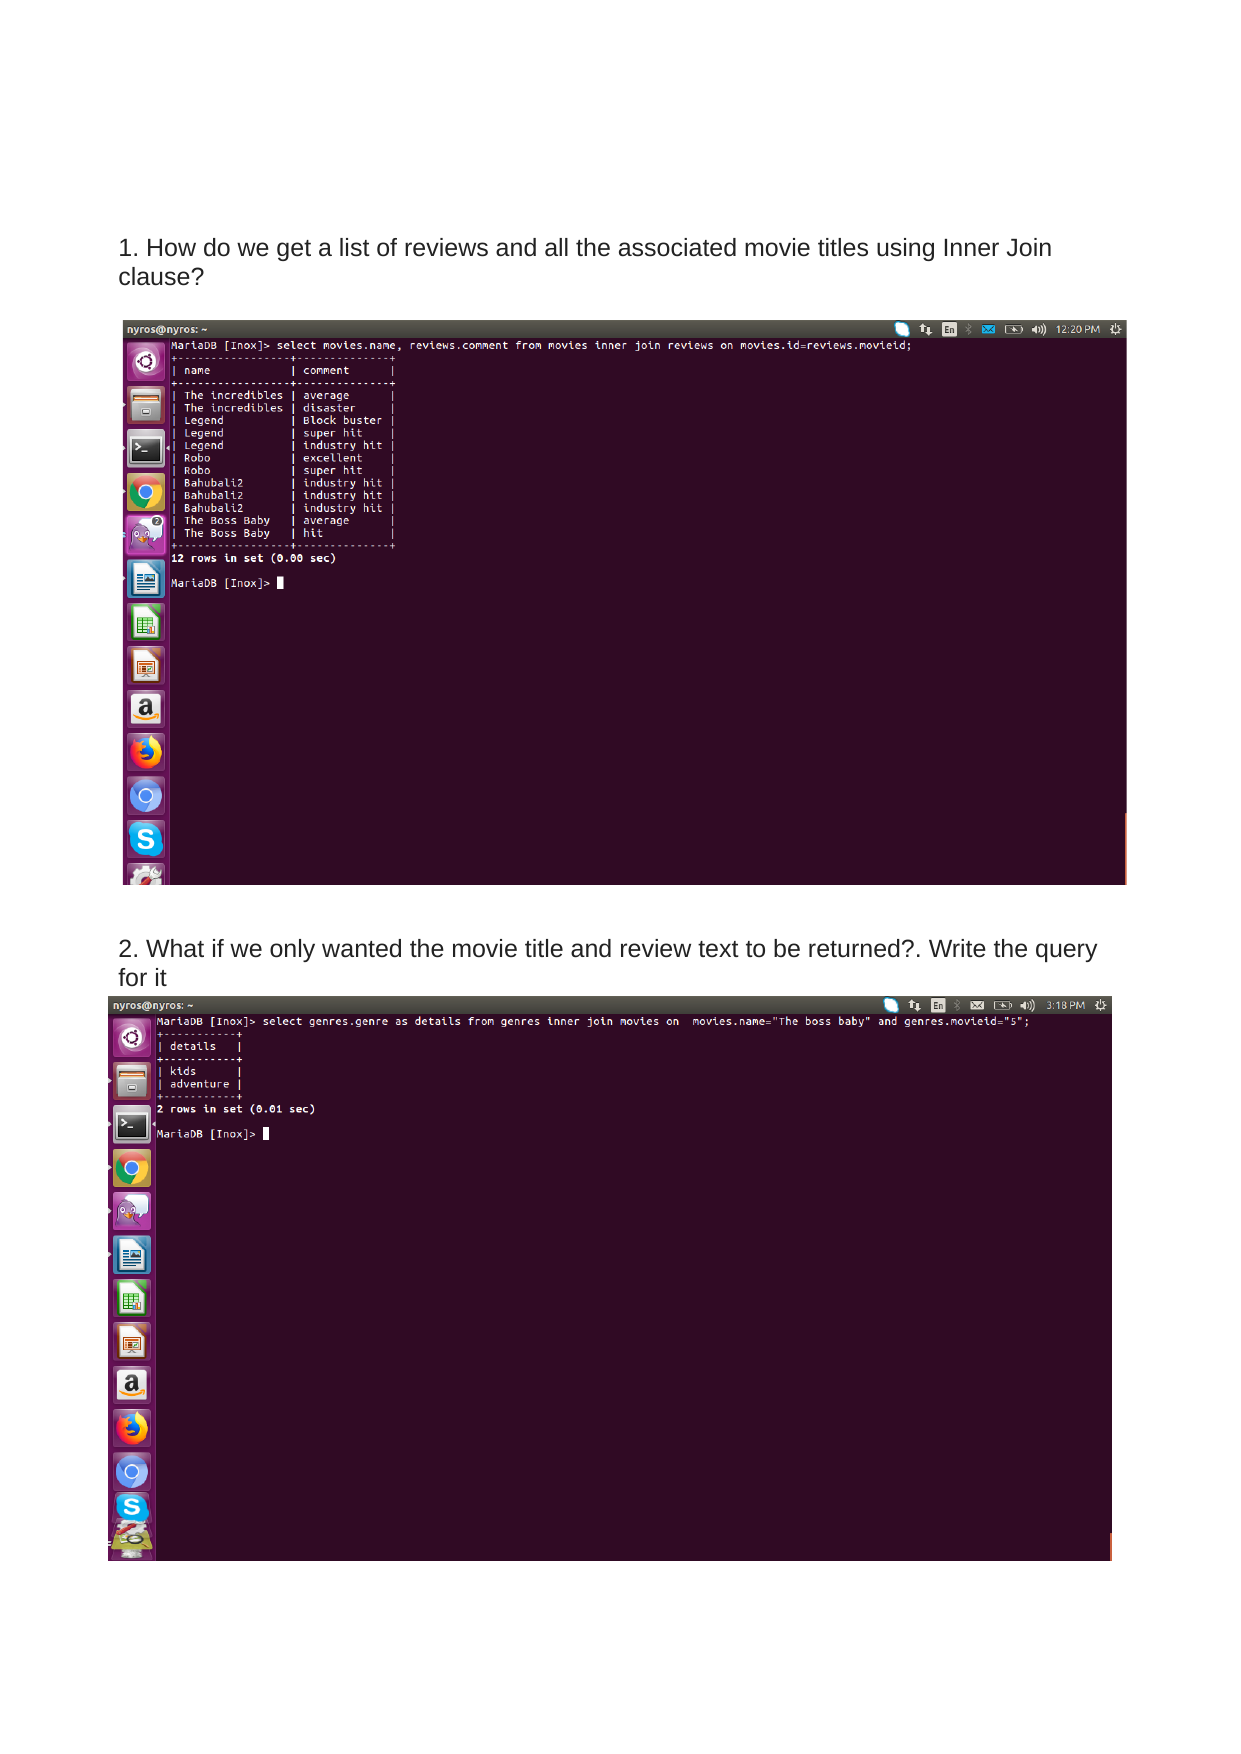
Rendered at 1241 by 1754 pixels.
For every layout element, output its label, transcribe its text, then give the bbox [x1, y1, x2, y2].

picture [108, 996, 1112, 1561]
text 1. How do we get a list of reviews and all the associated movie titles using Inner Join clause? [118, 233, 1122, 291]
text 2. What if we only wanted the movie title and review text to be returned?. Write the query for it [118, 934, 1122, 991]
picture [122, 320, 1127, 885]
